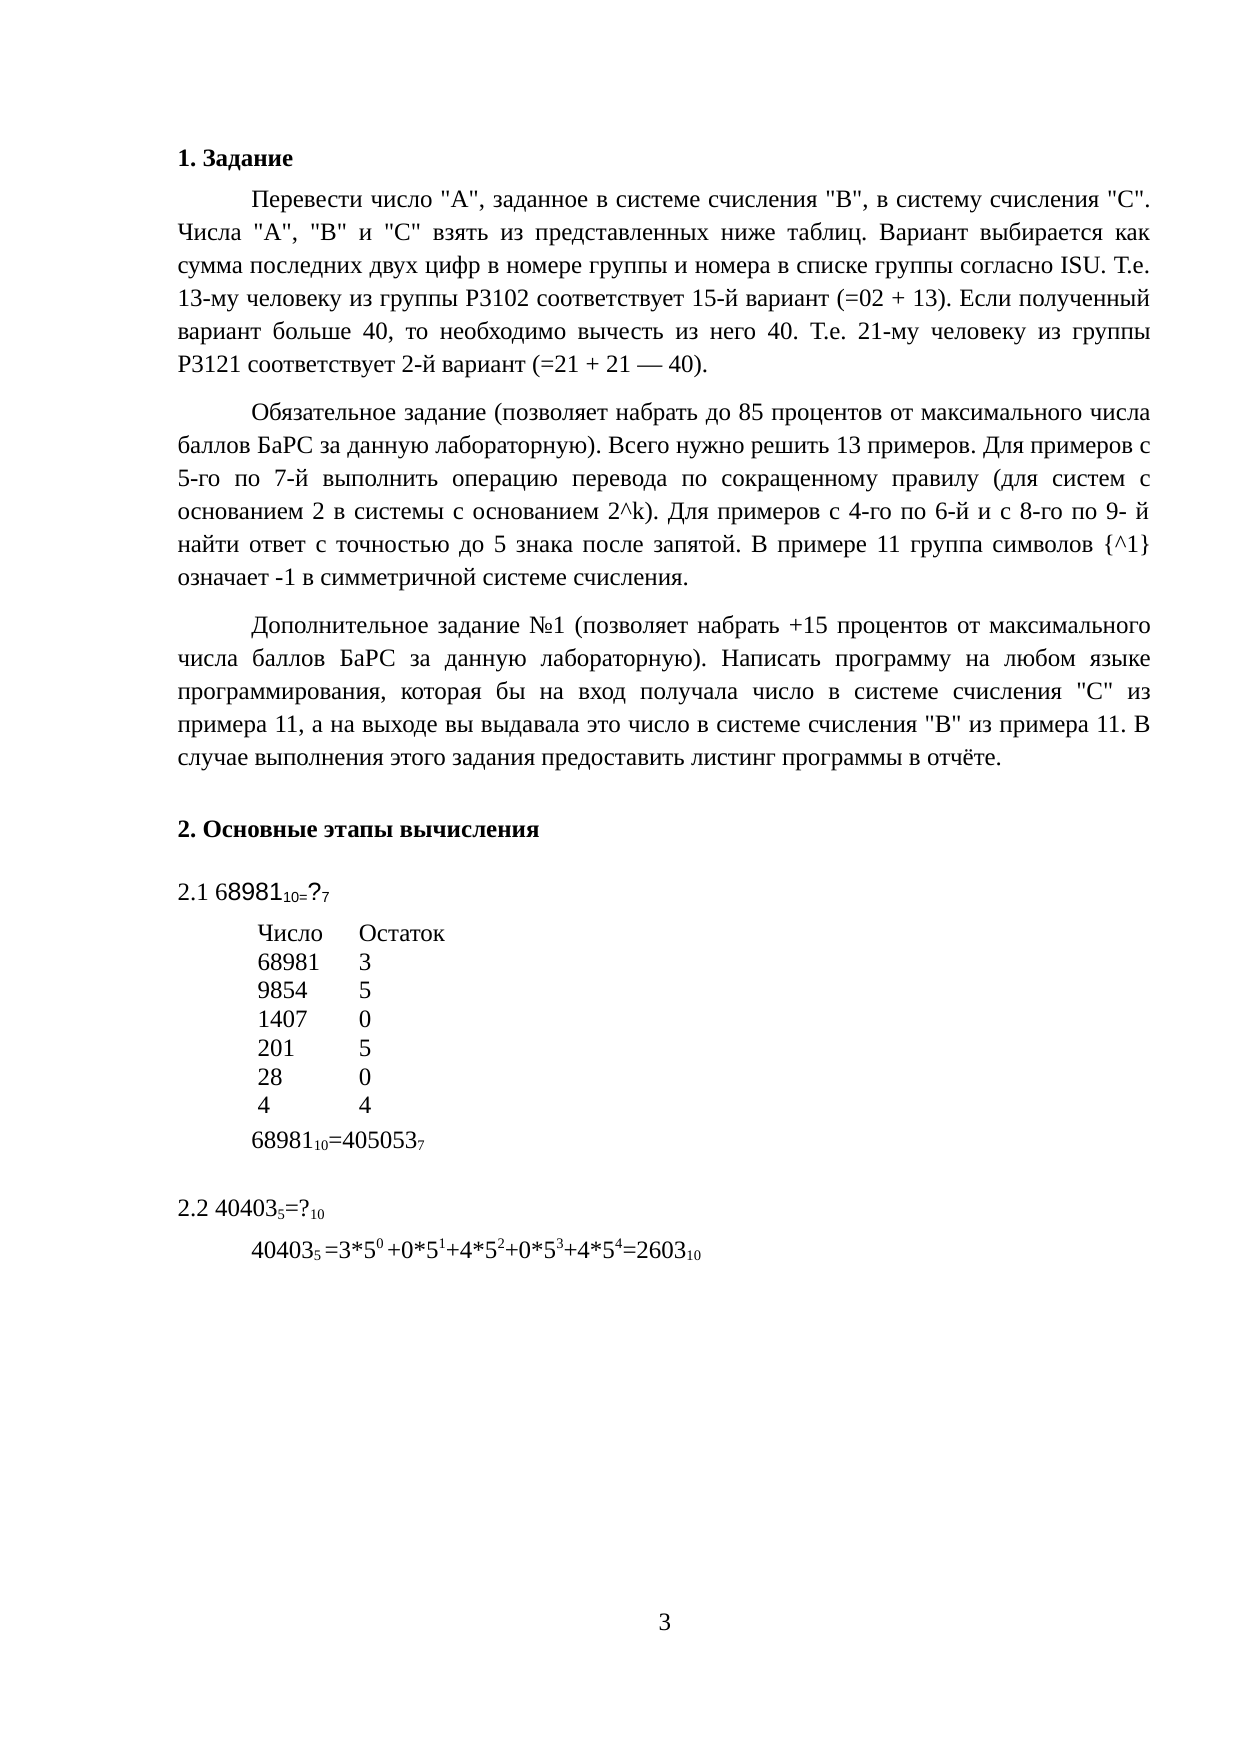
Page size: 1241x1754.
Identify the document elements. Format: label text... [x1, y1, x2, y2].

table_cell 0 [359, 1004, 458, 1033]
subtitle 2. Основные этапы вычисления [177, 814, 1152, 843]
table_cell 201 [257, 1033, 359, 1062]
text 6898110=4050537 [177, 1125, 1152, 1154]
table_header Остаток [359, 918, 458, 947]
text Обязательное задание (позволяет набрать до 85 процентов от максимального числа баллов БаРС за данную лабораторную). Всего нужно решить 13 примеров. Для примеров с 5-го по 7-й выполнить операцию перевода по сокращенному правилу (для систем с основанием 2 в системы с основанием 2^k). Для примеров с 4-го по 6-й и с 8-го по 9- й найти ответ с точностью до 5 знака после запятой. В примере 11 группа символов {^1} означает -1 в симметричной системе счисления. [177, 397, 1152, 591]
table_cell 68981 [257, 947, 359, 975]
text Дополнительное задание №1 (позволяет набрать +15 процентов от максимального числа баллов БаРС за данную лабораторную). Написать программу на любом языке программирования, которая бы на вход получала число в системе счисления "С" из примера 11, а на выходе вы выдавала это число в системе счисления "B" из примера 11. В случае выполнения этого задания предоставить листинг программы в отчёте. [177, 610, 1152, 771]
table_cell 4 [359, 1090, 458, 1125]
table_cell 5 [359, 1033, 458, 1062]
text 404035 =3*50 +0*51+4*52+0*53+4*54=260310 [177, 1235, 1152, 1263]
subtitle 1. Задание [177, 143, 1152, 172]
text Перевести число "А", заданное в системе счисления "В", в систему счисления "С". Числа "А", "В" и "С" взять из представленных ниже таблиц. Вариант выбирается как сумма последних двух цифр в номере группы и номера в списке группы согласно ISU. Т.е. 13-му человеку из группы P3102 соответствует 15-й вариант (=02 + 13). Если полученный вариант больше 40, то необходимо вычесть из него 40. Т.е. 21-му человеку из группы P3121 соответствует 2-й вариант (=21 + 21 — 40). [177, 184, 1152, 378]
table_cell 9854 [257, 975, 359, 1004]
table_header Число [257, 918, 359, 947]
subtitle 2.2 404035=?10 [177, 1193, 1152, 1222]
subtitle 2.1 6898110=?7 [177, 877, 1152, 905]
table_cell 0 [359, 1062, 458, 1090]
table_cell 5 [359, 975, 458, 1004]
table_cell 4 [257, 1090, 359, 1125]
table_cell 3 [359, 947, 458, 975]
table_cell 28 [257, 1062, 359, 1090]
table_cell 1407 [257, 1004, 359, 1033]
